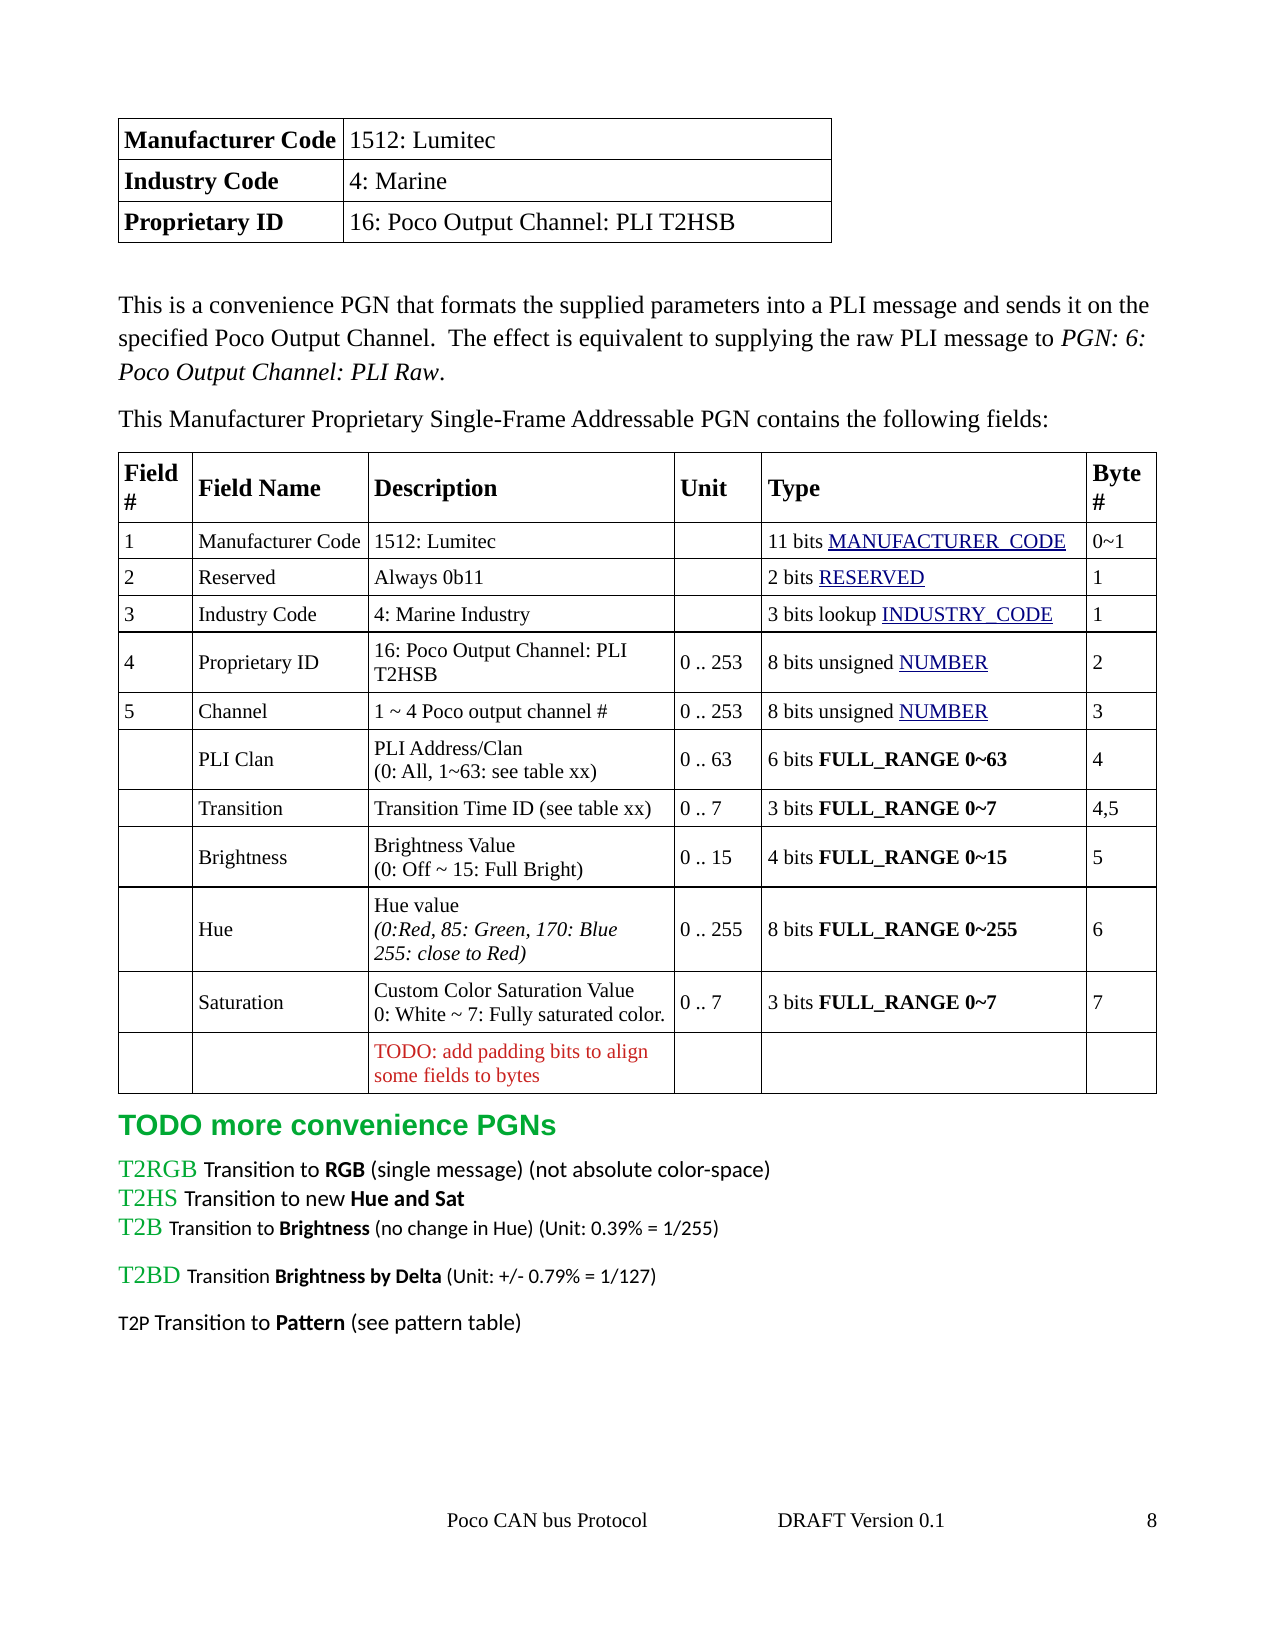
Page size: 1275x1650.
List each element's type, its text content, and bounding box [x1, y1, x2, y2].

table_cell 3 [119, 596, 192, 631]
table_header Type [762, 453, 1086, 522]
table_cell 1 [1087, 559, 1156, 595]
table_cell Industry Code [193, 596, 368, 631]
table_cell [675, 523, 761, 558]
table_cell TODO: add padding bits to align some fields to bytes [369, 1033, 674, 1092]
table_cell 3 bits FULL_RANGE 0~7 [762, 790, 1086, 826]
text T2BD Transition Brightness by Delta (Unit: +/- 0.79% = 1/127) [118, 1260, 1157, 1289]
text T2HS Transition to new Hue and Sat [118, 1183, 1157, 1212]
table_cell 0 .. 7 [675, 790, 761, 826]
table_cell Brightness [193, 827, 368, 886]
table_cell 16: Poco Output Channel: PLI T2HSB [369, 633, 674, 692]
table_cell [1087, 1033, 1156, 1092]
table_cell [119, 790, 192, 826]
table_cell 5 [119, 693, 192, 729]
table_cell 4,5 [1087, 790, 1156, 826]
table_header Description [369, 453, 674, 522]
table_cell 0 .. 253 [675, 633, 761, 692]
table_cell 1512: Lumitec [369, 523, 674, 558]
table_cell Transition Time ID (see table xx) [369, 790, 674, 826]
table_cell 4 bits FULL_RANGE 0~15 [762, 827, 1086, 886]
table_cell [193, 1033, 368, 1092]
table_cell 1 [1087, 596, 1156, 631]
table_cell 2 [1087, 633, 1156, 692]
table_cell 4 [1087, 730, 1156, 789]
table_cell 0 .. 15 [675, 827, 761, 886]
table_cell Proprietary ID [119, 202, 343, 242]
table_cell [119, 827, 192, 886]
table_cell Saturation [193, 972, 368, 1032]
table_header Unit [675, 453, 761, 522]
text T2B Transition to Brightness (no change in Hue) (Unit: 0.39% = 1/255) [118, 1212, 1157, 1241]
table_cell 4 [119, 633, 192, 692]
table_cell 0 .. 63 [675, 730, 761, 789]
table_cell Manufacturer Code [193, 523, 368, 558]
table_cell 7 [1087, 972, 1156, 1032]
text T2RGB Transition to RGB (single message) (not absolute color-space) [118, 1154, 1157, 1183]
table_header Field Name [193, 453, 368, 522]
table_cell 0~1 [1087, 523, 1156, 558]
table_cell 3 bits lookup INDUSTRY_CODE [762, 596, 1086, 631]
table_cell 2 bits RESERVED [762, 559, 1086, 595]
table_cell Industry Code [119, 160, 343, 201]
table_cell 4: Marine [344, 160, 831, 201]
table_cell Proprietary ID [193, 633, 368, 692]
text This Manufacturer Proprietary Single-Frame Addressable PGN contains the following fields: [118, 404, 1157, 433]
table_cell 5 [1087, 827, 1156, 886]
table_cell 1 ~ 4 Poco output channel # [369, 693, 674, 729]
text This is a convenience PGN that formats the supplied parameters into a PLI message and sends it on the specified Poco Output Channel. The effect is equivalent to supplying the raw PLI message to PGN: 6: Poco Output Channel: PLI Raw. [118, 291, 1157, 385]
table_cell Reserved [193, 559, 368, 595]
table_cell [675, 1033, 761, 1092]
table_cell 2 [119, 559, 192, 595]
table_cell [675, 559, 761, 595]
table_cell Hue [193, 888, 368, 971]
table_cell 0 .. 7 [675, 972, 761, 1032]
table_cell 0 .. 255 [675, 888, 761, 971]
table_cell 0 .. 253 [675, 693, 761, 729]
table_cell 8 bits FULL_RANGE 0~255 [762, 888, 1086, 971]
table_cell [119, 1033, 192, 1092]
table_cell 11 bits MANUFACTURER_CODE [762, 523, 1086, 558]
table_cell Brightness Value (0: Off ~ 15: Full Bright) [369, 827, 674, 886]
table_cell 3 [1087, 693, 1156, 729]
table_header Manufacturer Code [119, 119, 343, 159]
table_cell 3 bits FULL_RANGE 0~7 [762, 972, 1086, 1032]
table_cell [119, 972, 192, 1032]
table_cell 6 bits FULL_RANGE 0~63 [762, 730, 1086, 789]
table_cell 6 [1087, 888, 1156, 971]
table_cell 1 [119, 523, 192, 558]
table_header Field # [119, 453, 192, 522]
table_cell [675, 596, 761, 631]
table_cell 8 bits unsigned NUMBER [762, 693, 1086, 729]
table_cell Transition [193, 790, 368, 826]
table_cell Always 0b11 [369, 559, 674, 595]
table_cell [119, 730, 192, 789]
text T2P Transition to Pattern (see pattern table) [118, 1308, 1157, 1336]
table_cell Hue value (0:Red, 85: Green, 170: Blue 255: close to Red) [369, 888, 674, 971]
table_cell PLI Clan [193, 730, 368, 789]
table_cell 4: Marine Industry [369, 596, 674, 631]
table_header 1512: Lumitec [344, 119, 831, 159]
table_cell Custom Color Saturation Value 0: White ~ 7: Fully saturated color. [369, 972, 674, 1032]
table_cell 16: Poco Output Channel: PLI T2HSB [344, 202, 831, 242]
subtitle TODO more convenience PGNs [118, 1108, 1157, 1142]
table_header Byte # [1087, 453, 1156, 522]
table_cell [119, 888, 192, 971]
table_cell Channel [193, 693, 368, 729]
table_cell 8 bits unsigned NUMBER [762, 633, 1086, 692]
table_cell [762, 1033, 1086, 1092]
table_cell PLI Address/Clan (0: All, 1~63: see table xx) [369, 730, 674, 789]
